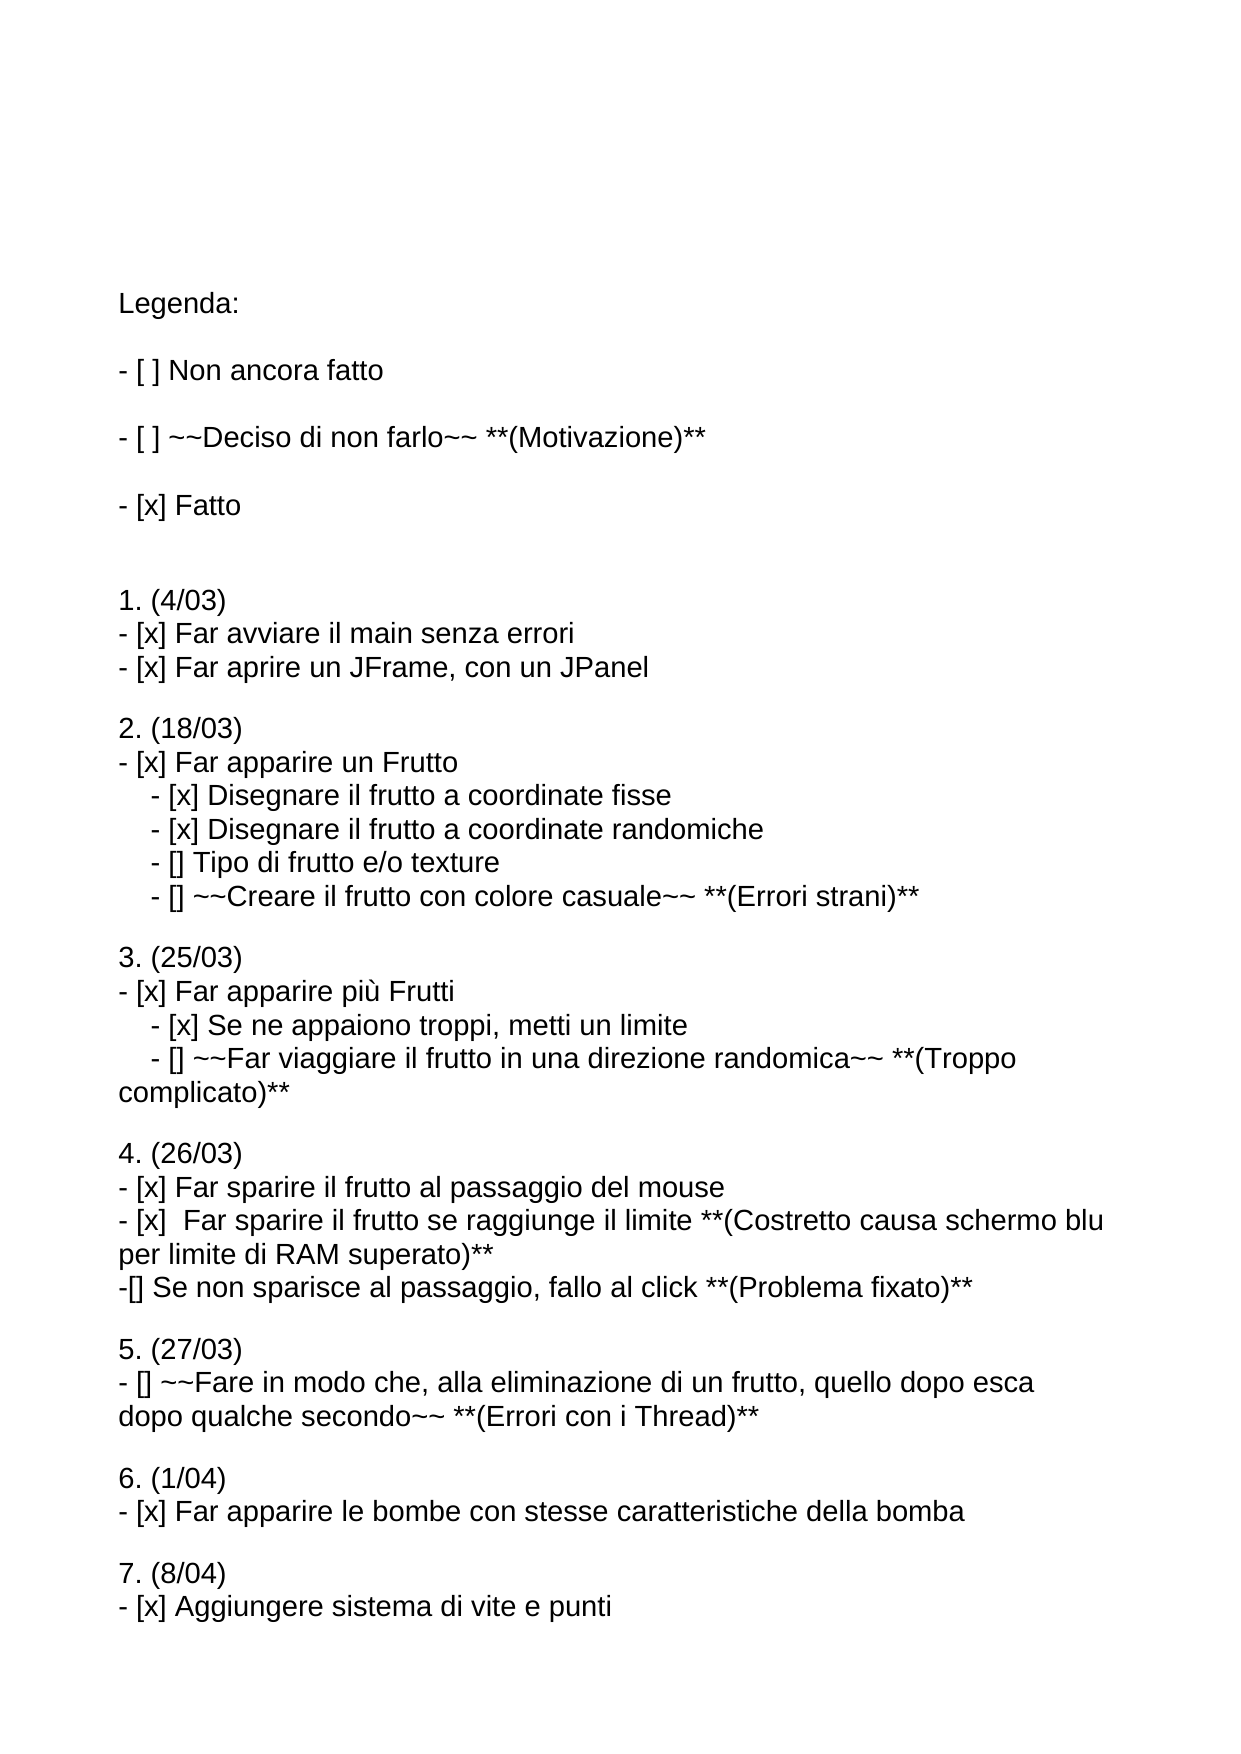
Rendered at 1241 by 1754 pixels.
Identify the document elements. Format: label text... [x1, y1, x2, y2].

text 2. (18/03) [118, 711, 1122, 745]
text - [x] Aggiungere sistema di vite e punti [118, 1589, 1122, 1623]
text - [ ] ~~Deciso di non farlo~~ **(Motivazione)** [118, 420, 1122, 454]
text 7. (8/04) [118, 1556, 1122, 1589]
text - [x] Disegnare il frutto a coordinate randomiche [118, 812, 1122, 845]
text - [x] Far sparire il frutto al passaggio del mouse [118, 1170, 1122, 1203]
text - [x] Far apparire un Frutto [118, 745, 1122, 778]
text - [] ~~Fare in modo che, alla eliminazione di un frutto, quello dopo esca [118, 1366, 1122, 1399]
text - [x] Disegnare il frutto a coordinate fisse [118, 778, 1122, 812]
text - [] Tipo di frutto e/o texture [118, 845, 1122, 879]
text - [x] Fatto [118, 487, 1122, 521]
text - [x] Se ne appaiono troppi, metti un limite [118, 1008, 1122, 1041]
text - [ ] Non ancora fatto [118, 353, 1122, 387]
text Legenda: [118, 286, 1122, 320]
text - [x] Far apparire le bombe con stesse caratteristiche della bomba [118, 1494, 1122, 1528]
text -[] Se non sparisce al passaggio, fallo al click **(Problema fixato)** [118, 1270, 1122, 1304]
text - [] ~~Far viaggiare il frutto in una direzione randomica~~ **(Troppo complicato)** [118, 1041, 1122, 1108]
text 3. (25/03) [118, 941, 1122, 974]
text - [x] Far avviare il main senza errori [118, 616, 1122, 650]
text - [] ~~Creare il frutto con colore casuale~~ **(Errori strani)** [118, 879, 1122, 912]
text 6. (1/04) [118, 1461, 1122, 1494]
text 5. (27/03) [118, 1332, 1122, 1366]
text 1. (4/03) [118, 583, 1122, 616]
text 4. (26/03) [118, 1136, 1122, 1170]
text - [x] Far sparire il frutto se raggiunge il limite **(Costretto causa schermo blu per limite di RAM superato)** [118, 1203, 1122, 1270]
text dopo qualche secondo~~ **(Errori con i Thread)** [118, 1399, 1122, 1433]
text - [x] Far aprire un JFrame, con un JPanel [118, 650, 1122, 683]
text - [x] Far apparire più Frutti [118, 974, 1122, 1008]
